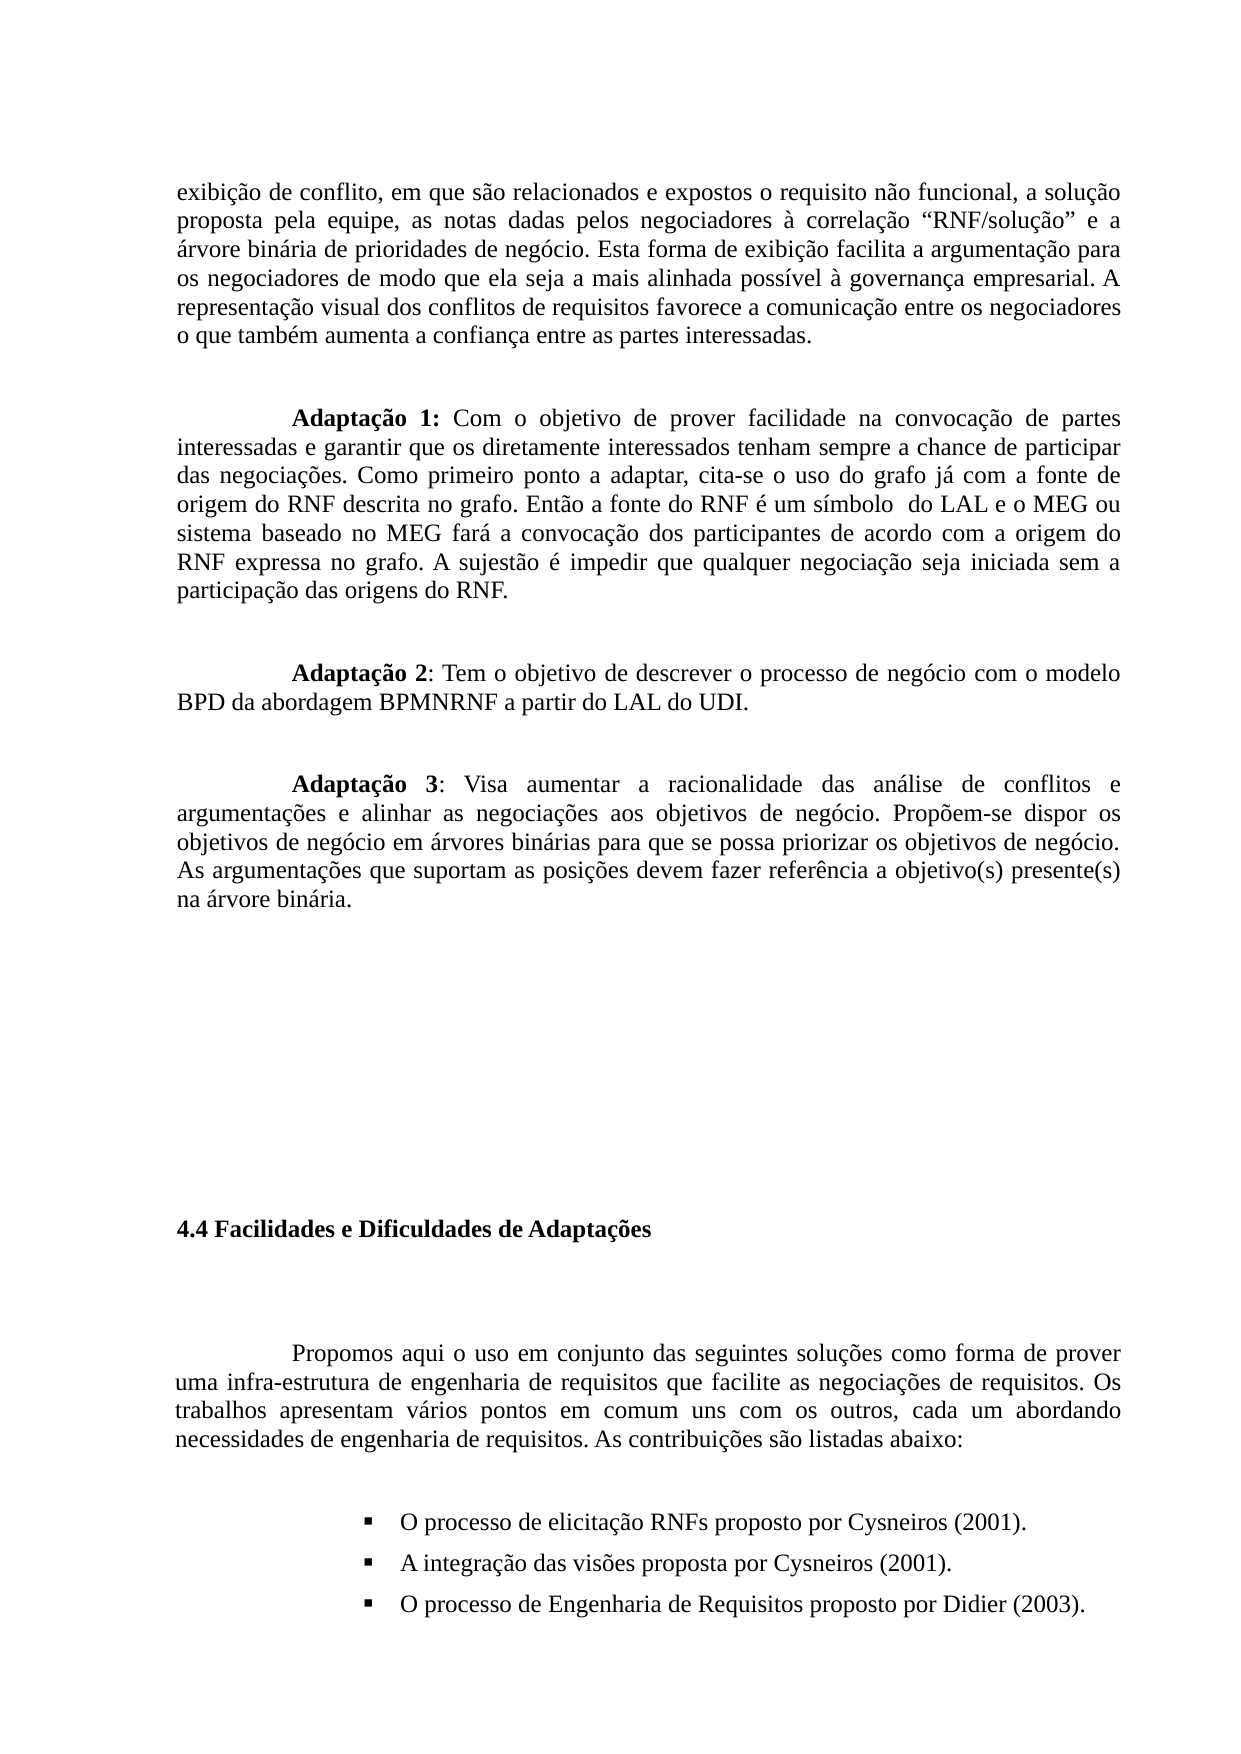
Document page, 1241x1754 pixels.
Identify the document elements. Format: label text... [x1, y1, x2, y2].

list O processo de elicitação RNFs proposto por Cysneiros (2001). [362, 1507, 1122, 1535]
text Adaptação 3: Visa aumentar a racionalidade das análise de conflitos e argumentações e alinhar as negociações aos objetivos de negócio. Propõem-se dispor os objetivos de negócio em árvores binárias para que se possa priorizar os objetivos de negócio. As argumentações que suportam as posições devem fazer referência a objetivo(s) presente(s) na árvore binária. [177, 769, 1122, 913]
text Adaptação 2: Tem o objetivo de descrever o processo de negócio com o modelo BPD da abordagem BPMNRNF a partir do LAL do UDI. [177, 658, 1122, 715]
list A integração das visões proposta por Cysneiros (2001). [362, 1548, 1122, 1577]
text Adaptação 1: Com o objetivo de prover facilidade na convocação de partes interessadas e garantir que os diretamente interessados tenham sempre a chance de participar das negociações. Como primeiro ponto a adaptar, cita-se o uso do grafo já com a fonte de origem do RNF descrita no grafo. Então a fonte do RNF é um símbolo do LAL e o MEG ou sistema baseado no MEG fará a convocação dos participantes de acordo com a origem do RNF expressa no grafo. A sujestão é impedir que qualquer negociação seja iniciada sem a participação das origens do RNF. [177, 403, 1122, 604]
text 4.4 Facilidades e Dificuldades de Adaptações [177, 1214, 1122, 1243]
text Propomos aqui o uso em conjunto das seguintes soluções como forma de prover uma infra-estrutura de engenharia de requisitos que facilite as negociações de requisitos. Os trabalhos apresentam vários pontos em comum uns com os outros, cada um abordando necessidades de engenharia de requisitos. As contribuições são listadas abaixo: [175, 1338, 1122, 1453]
list O processo de Engenharia de Requisitos proposto por Didier (2003). [362, 1589, 1122, 1618]
text exibição de conflito, em que são relacionados e expostos o requisito não funcional, a solução proposta pela equipe, as notas dadas pelos negociadores à correlação “RNF/solução” e a árvore binária de prioridades de negócio. Esta forma de exibição facilita a argumentação para os negociadores de modo que ela seja a mais alinhada possível à governança empresarial. A representação visual dos conflitos de requisitos favorece a comunicação entre os negociadores o que também aumenta a confiança entre as partes interessadas. [177, 177, 1122, 349]
